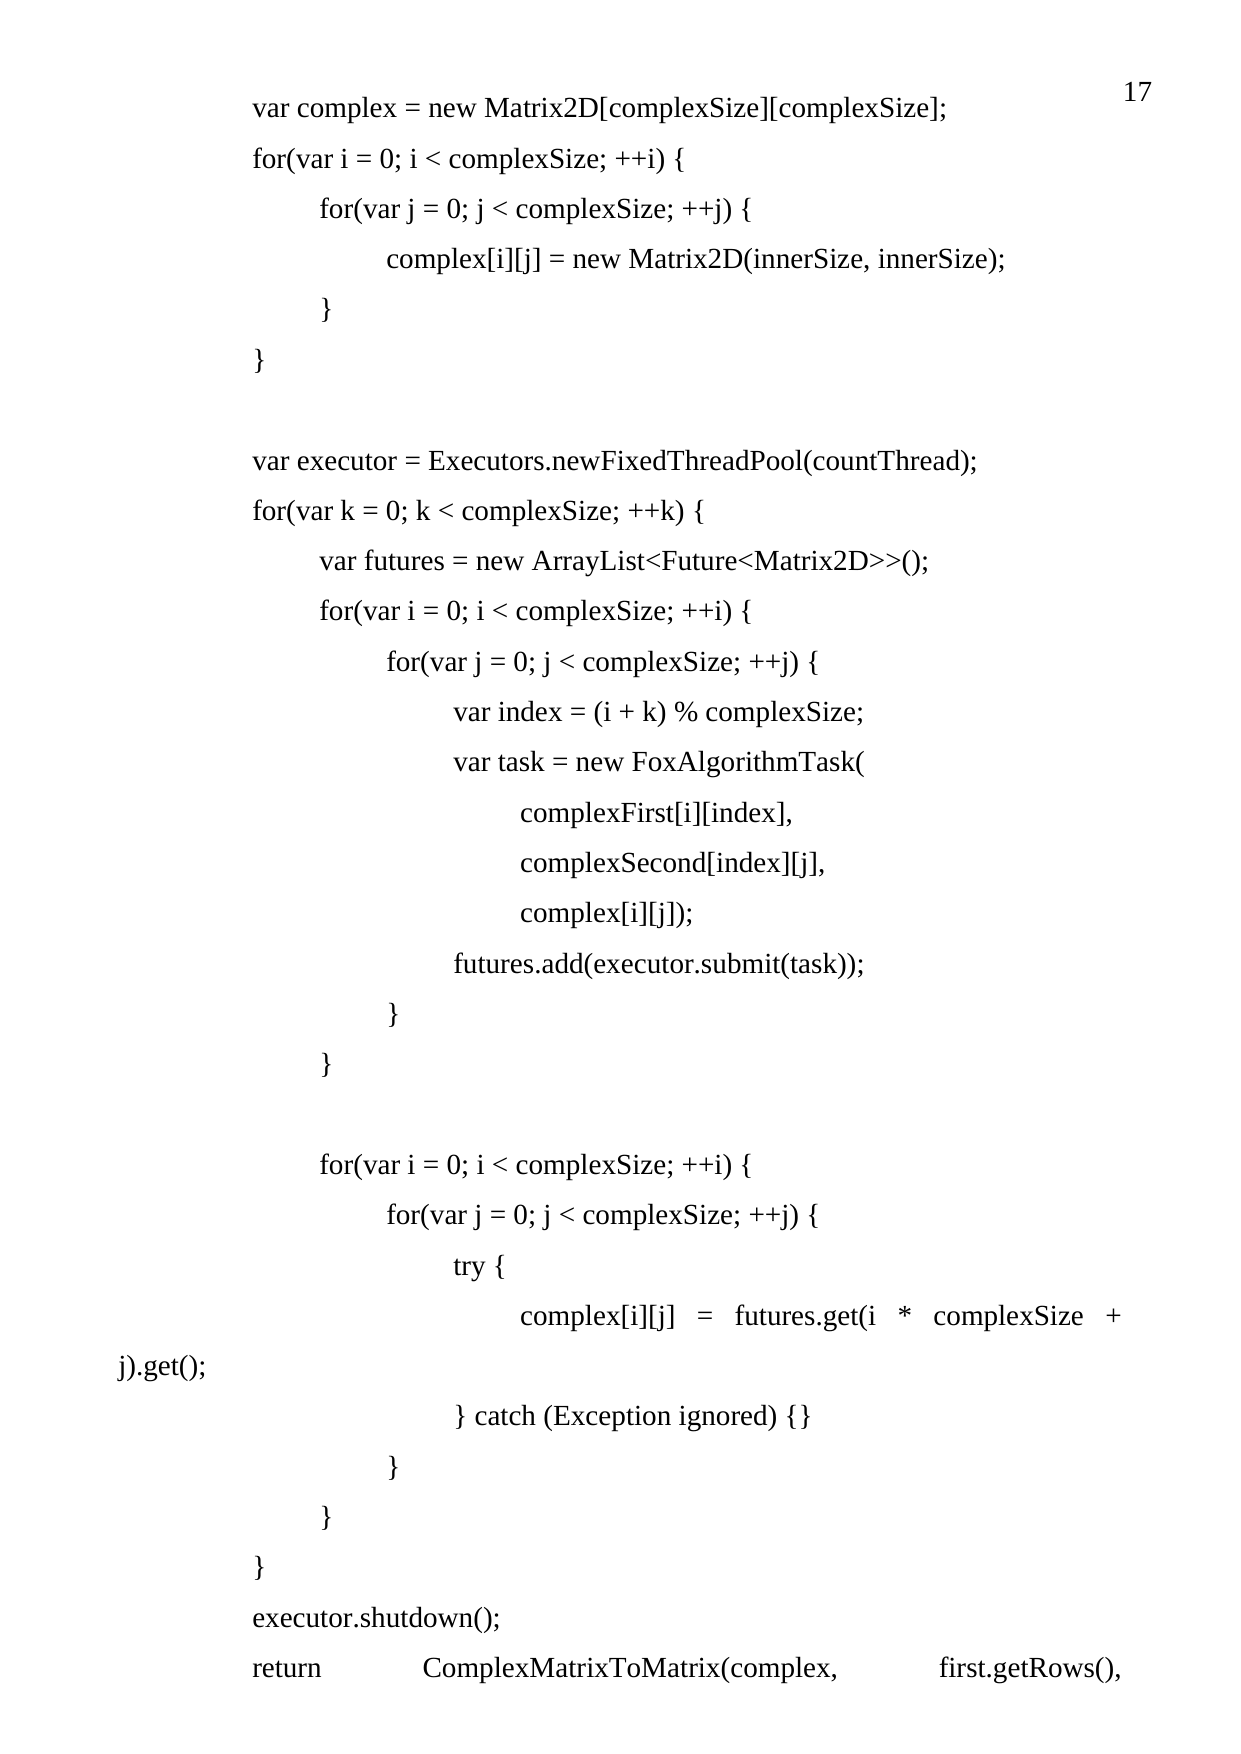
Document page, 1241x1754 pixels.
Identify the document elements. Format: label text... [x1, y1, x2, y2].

text try { [118, 1248, 1122, 1281]
text } catch (Exception ignored) {} [118, 1398, 1122, 1432]
text for(var j = 0; j < complexSize; ++j) { [118, 191, 1122, 224]
text futures.add(executor.submit(task)); [118, 946, 1122, 979]
text return ComplexMatrixToMatrix(complex, first.getRows(), [118, 1650, 1122, 1684]
text } [118, 342, 1122, 376]
text } [118, 996, 1122, 1029]
text complexFirst[i][index], [118, 795, 1122, 828]
text complex[i][j] = new Matrix2D(innerSize, innerSize); [118, 241, 1122, 275]
text var complex = new Matrix2D[complexSize][complexSize]; [118, 90, 1122, 124]
text for(var j = 0; j < complexSize; ++j) { [118, 1197, 1122, 1231]
text } [118, 1449, 1122, 1482]
text var index = (i + k) % complexSize; [118, 694, 1122, 728]
text var executor = Executors.newFixedThreadPool(countThread); [118, 443, 1122, 476]
text for(var i = 0; i < complexSize; ++i) { [118, 1147, 1122, 1181]
text complexSecond[index][j], [118, 845, 1122, 879]
text for(var i = 0; i < complexSize; ++i) { [118, 593, 1122, 627]
text var futures = new ArrayList<Future<Matrix2D>>(); [118, 543, 1122, 577]
text var task = new FoxAlgorithmTask( [118, 744, 1122, 778]
text for(var j = 0; j < complexSize; ++j) { [118, 644, 1122, 677]
text for(var k = 0; k < complexSize; ++k) { [118, 493, 1122, 526]
text } [118, 1499, 1122, 1533]
text } [118, 1549, 1122, 1583]
text executor.shutdown(); [118, 1600, 1122, 1633]
text for(var i = 0; i < complexSize; ++i) { [118, 141, 1122, 174]
text complex[i][j]); [118, 895, 1122, 929]
text } [118, 292, 1122, 325]
text } [118, 1046, 1122, 1080]
text complex[i][j] = futures.get(i * complexSize + j).get(); [118, 1298, 1122, 1382]
